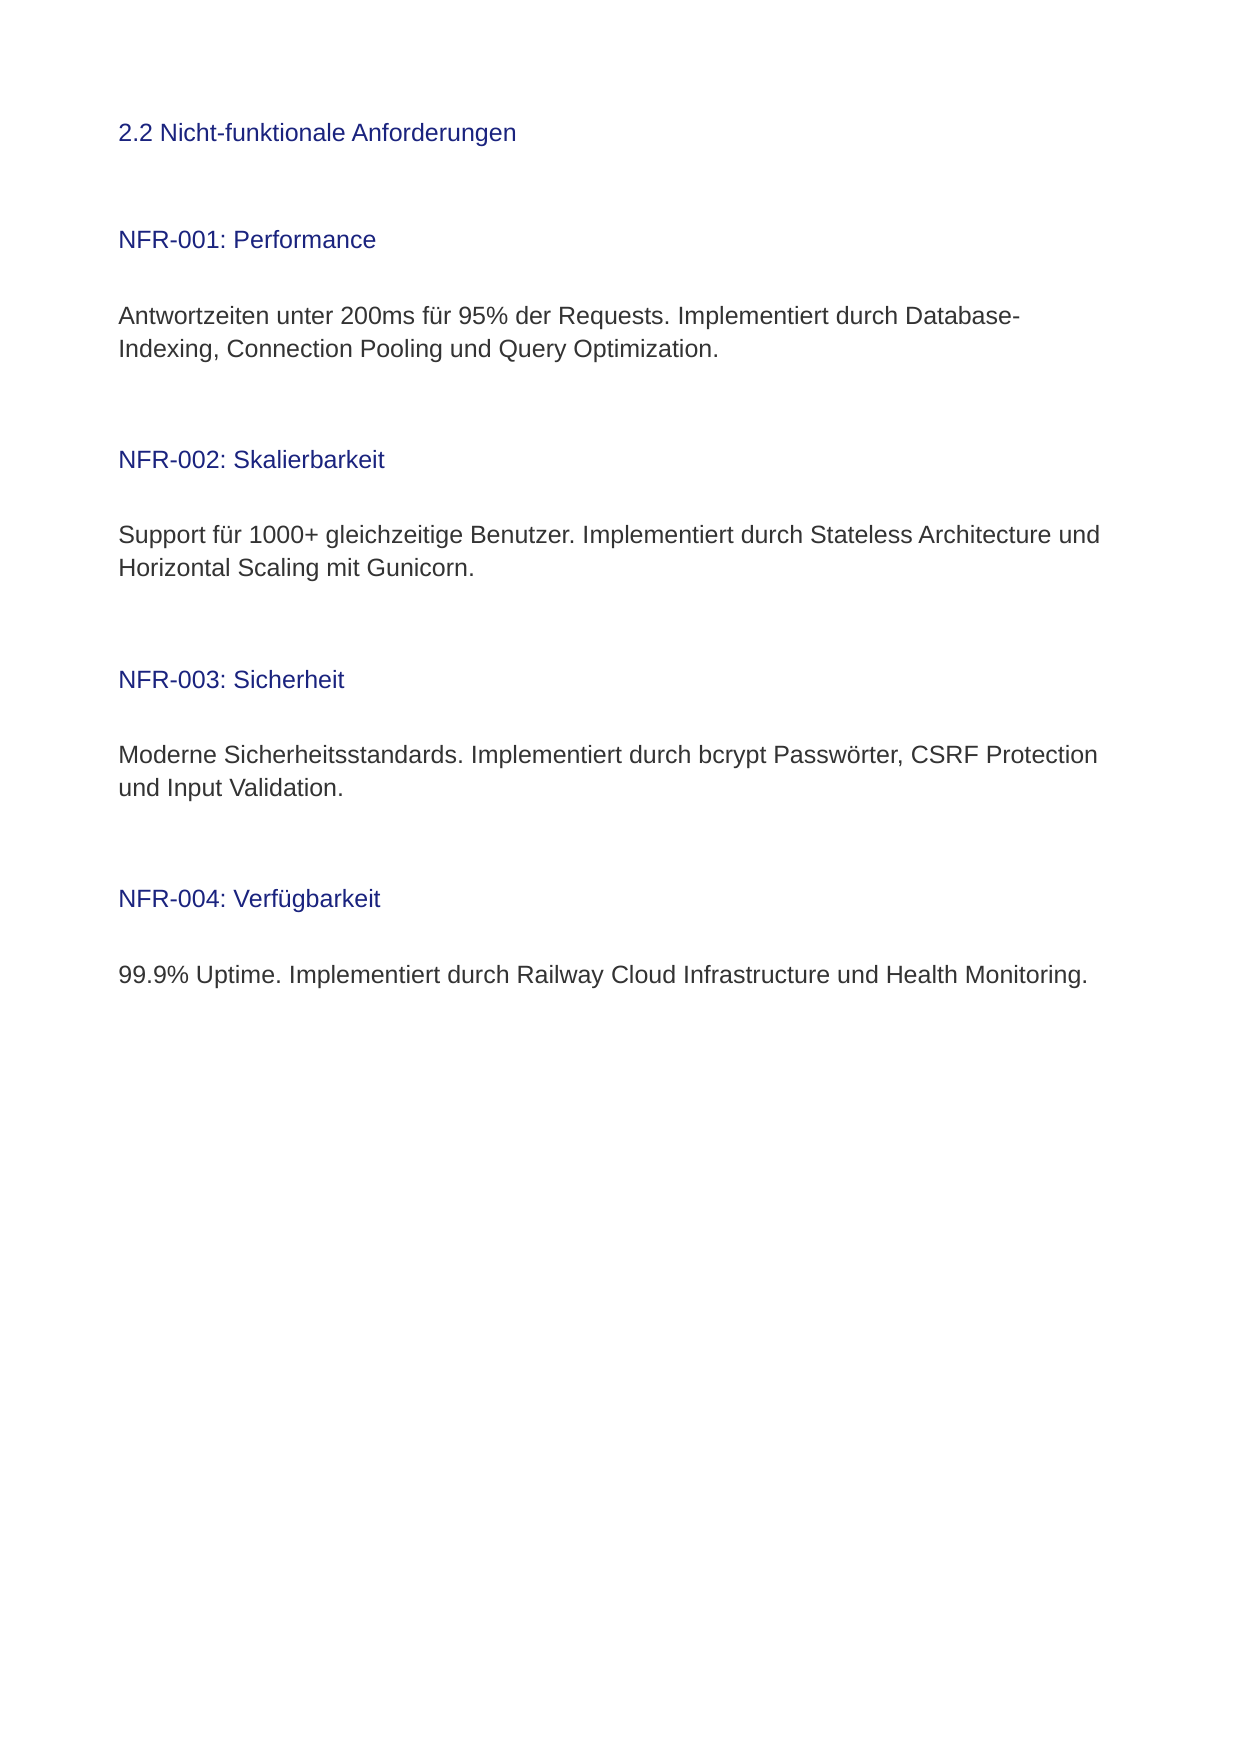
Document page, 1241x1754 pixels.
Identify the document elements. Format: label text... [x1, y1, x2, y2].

text Support für 1000+ gleichzeitige Benutzer. Implementiert durch Stateless Architecture und Horizontal Scaling mit Gunicorn. [118, 520, 1122, 582]
text 99.9% Uptime. Implementiert durch Railway Cloud Infrastructure und Health Monitoring. [118, 960, 1122, 989]
text Moderne Sicherheitsstandards. Implementiert durch bcrypt Passwörter, CSRF Protection und Input Validation. [118, 740, 1122, 802]
subtitle NFR-003: Sicherheit [118, 664, 1122, 693]
subtitle 2.2 Nicht-funktionale Anforderungen [118, 118, 1122, 147]
subtitle NFR-004: Verfügbarkeit [118, 884, 1122, 913]
text Antwortzeiten unter 200ms für 95% der Requests. Implementiert durch Database-Indexing, Connection Pooling und Query Optimization. [118, 301, 1122, 362]
subtitle NFR-001: Performance [118, 225, 1122, 254]
subtitle NFR-002: Skalierbarkeit [118, 445, 1122, 473]
